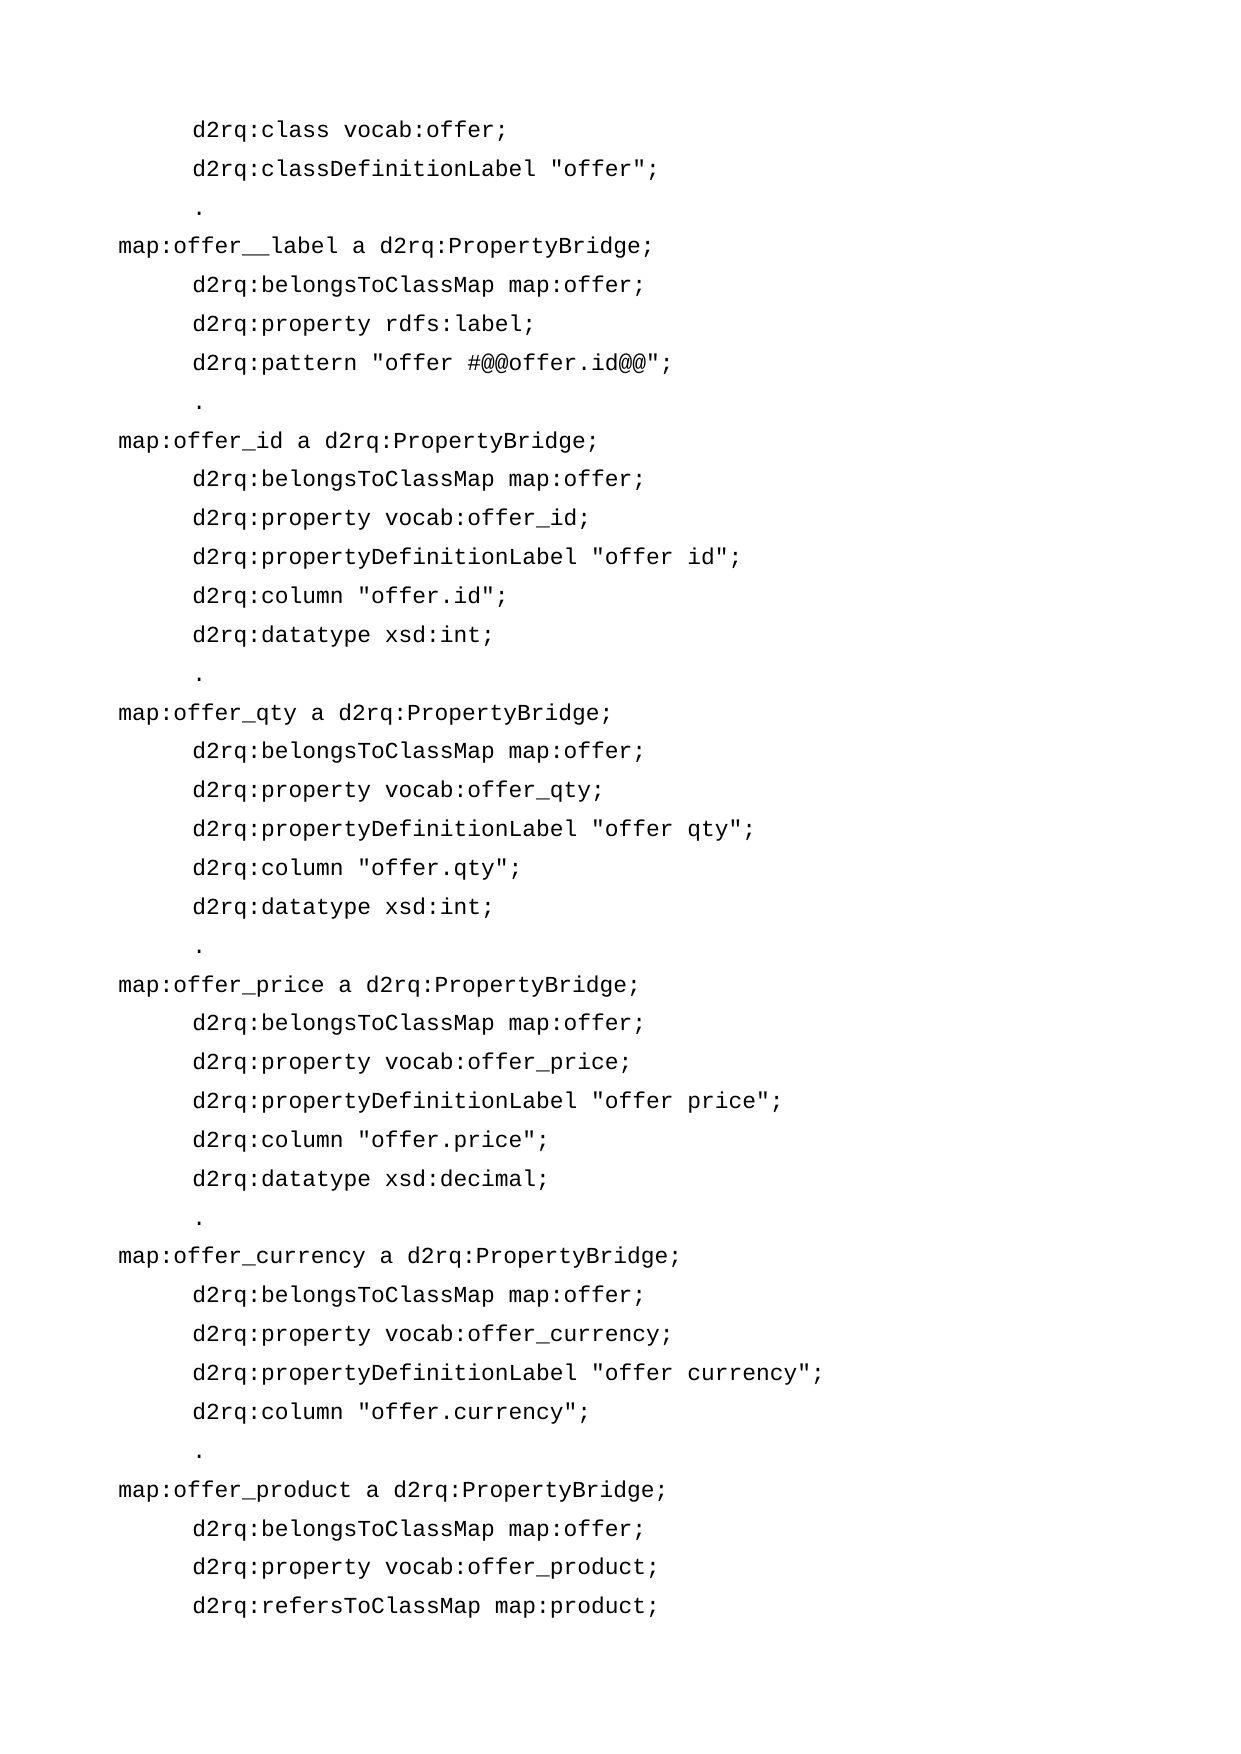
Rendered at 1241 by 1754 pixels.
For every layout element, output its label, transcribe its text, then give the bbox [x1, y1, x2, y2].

text map:offer_id a d2rq:PropertyBridge; [118, 429, 1122, 455]
text . [118, 390, 1122, 416]
text d2rq:belongsToClassMap map:offer; [118, 1517, 1122, 1543]
text d2rq:property vocab:offer_currency; [118, 1323, 1122, 1348]
text d2rq:datatype xsd:int; [118, 623, 1122, 649]
text . [118, 196, 1122, 222]
text d2rq:refersToClassMap map:product; [118, 1594, 1122, 1621]
text d2rq:class vocab:offer; [118, 118, 1122, 144]
text d2rq:column "offer.currency"; [118, 1400, 1122, 1426]
text . [118, 662, 1122, 688]
text map:offer_price a d2rq:PropertyBridge; [118, 973, 1122, 999]
text . [118, 1206, 1122, 1232]
text d2rq:property vocab:offer_id; [118, 507, 1122, 533]
text d2rq:propertyDefinitionLabel "offer currency"; [118, 1361, 1122, 1387]
text d2rq:propertyDefinitionLabel "offer qty"; [118, 817, 1122, 843]
text d2rq:property rdfs:label; [118, 312, 1122, 338]
text d2rq:datatype xsd:decimal; [118, 1167, 1122, 1193]
text d2rq:column "offer.id"; [118, 584, 1122, 610]
text d2rq:datatype xsd:int; [118, 895, 1122, 921]
text d2rq:column "offer.qty"; [118, 856, 1122, 882]
text d2rq:belongsToClassMap map:offer; [118, 273, 1122, 299]
text d2rq:propertyDefinitionLabel "offer id"; [118, 546, 1122, 571]
text d2rq:belongsToClassMap map:offer; [118, 740, 1122, 766]
text map:offer_currency a d2rq:PropertyBridge; [118, 1245, 1122, 1271]
text d2rq:column "offer.price"; [118, 1128, 1122, 1154]
text map:offer_product a d2rq:PropertyBridge; [118, 1478, 1122, 1504]
text d2rq:classDefinitionLabel "offer"; [118, 157, 1122, 183]
text d2rq:propertyDefinitionLabel "offer price"; [118, 1089, 1122, 1115]
text d2rq:property vocab:offer_qty; [118, 779, 1122, 804]
text d2rq:belongsToClassMap map:offer; [118, 468, 1122, 494]
text d2rq:belongsToClassMap map:offer; [118, 1284, 1122, 1310]
text d2rq:property vocab:offer_product; [118, 1556, 1122, 1582]
text map:offer_qty a d2rq:PropertyBridge; [118, 701, 1122, 727]
text d2rq:property vocab:offer_price; [118, 1051, 1122, 1077]
text . [118, 1439, 1122, 1465]
text map:offer__label a d2rq:PropertyBridge; [118, 235, 1122, 261]
text d2rq:pattern "offer #@@offer.id@@"; [118, 351, 1122, 377]
text . [118, 934, 1122, 960]
text d2rq:belongsToClassMap map:offer; [118, 1012, 1122, 1038]
